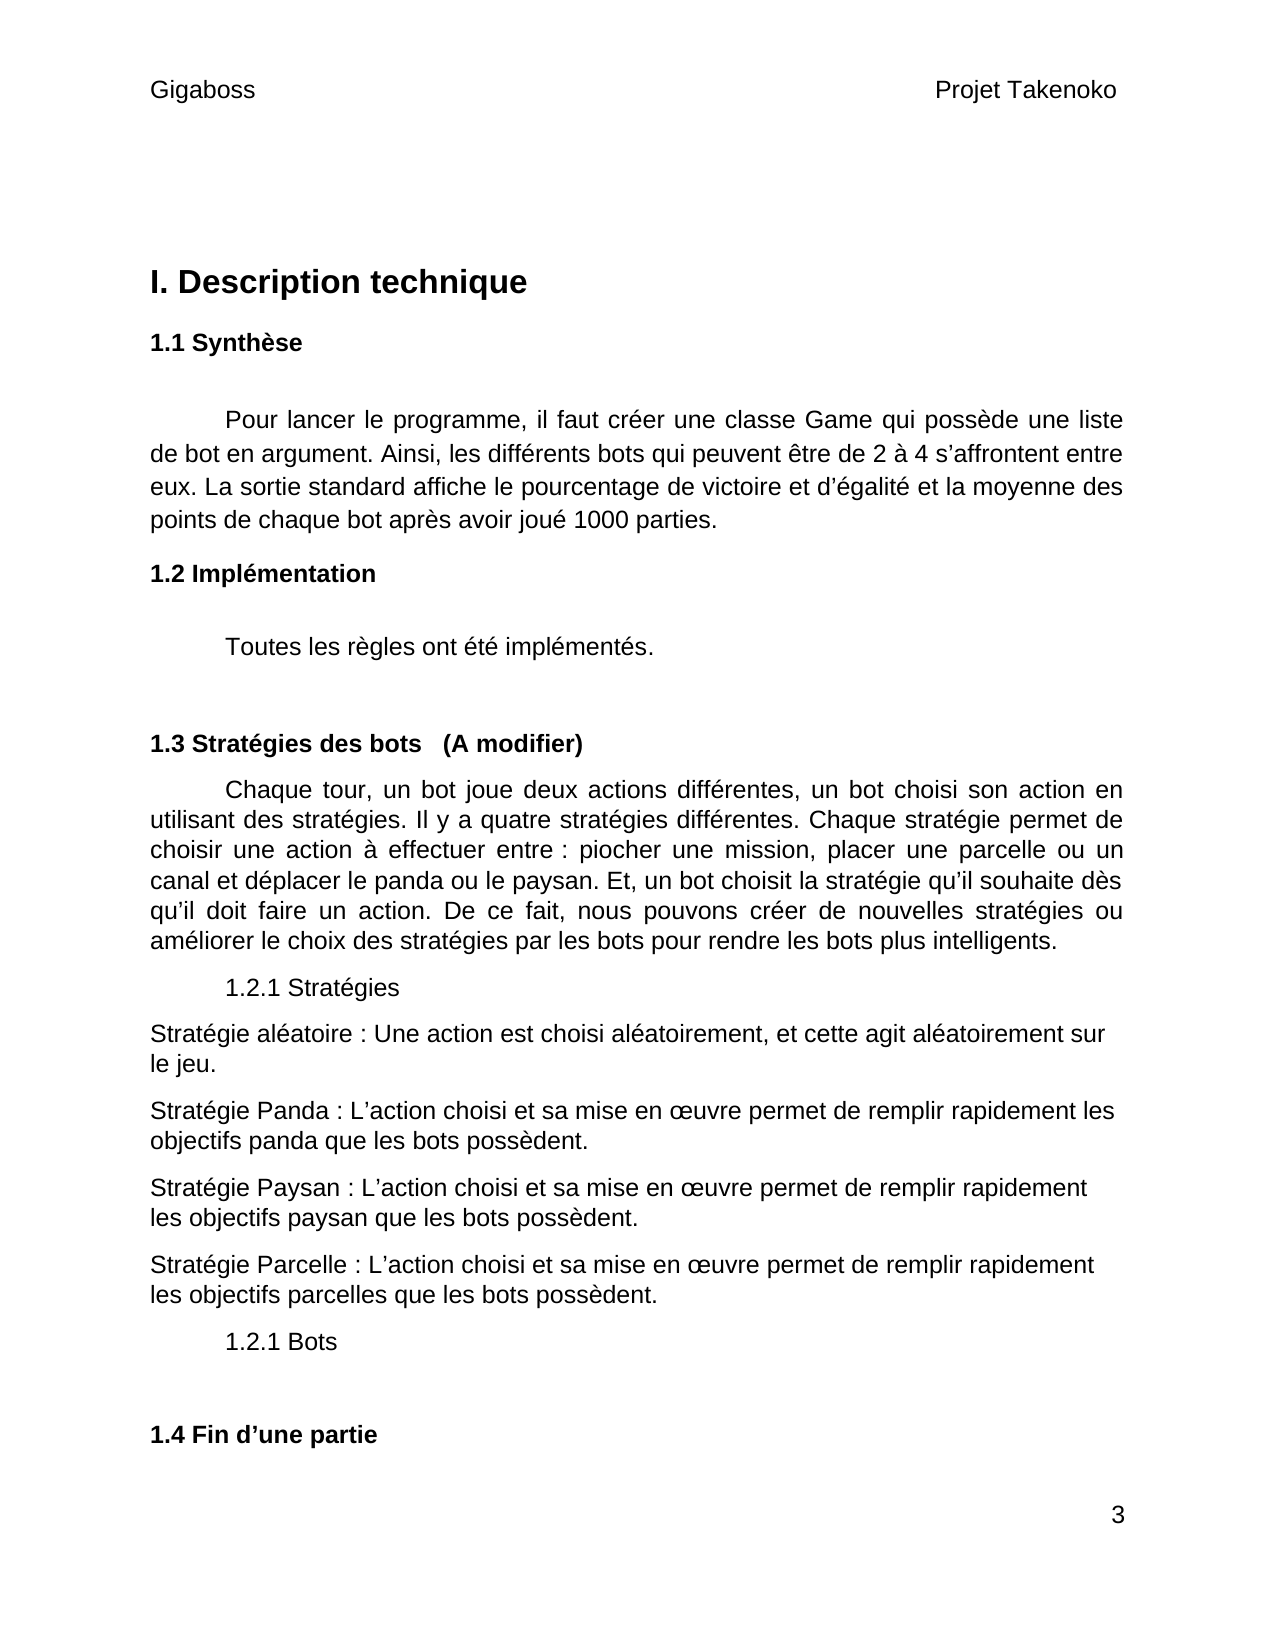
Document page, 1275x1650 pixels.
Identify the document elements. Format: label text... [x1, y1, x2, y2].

text 1.2 Implémentation [150, 558, 1125, 587]
text Chaque tour, un bot joue deux actions différentes, un bot choisi son action en utilisant des stratégies. Il y a quatre stratégies différentes. Chaque stratégie permet de choisir une action à effectuer entre : piocher une mission, placer une parcelle ou un canal et déplacer le panda ou le paysan. Et, un bot choisit la stratégie qu’il souhaite dès qu’il doit faire un action. De ce fait, nous pouvons créer de nouvelles stratégies ou améliorer le choix des stratégies par les bots pour rendre les bots plus intelligents. [150, 775, 1125, 954]
text 1.1 Synthèse [150, 327, 1125, 356]
text I. Description technique [150, 262, 989, 301]
text Stratégie Panda : L’action choisi et sa mise en œuvre permet de remplir rapidement les objectifs panda que les bots possèdent. [150, 1096, 1125, 1155]
text Toutes les règles ont été implémentés. [150, 632, 1125, 661]
text 1.4 Fin d’une partie [150, 1420, 1125, 1449]
text Pour lancer le programme, il faut créer une classe Game qui possède une liste de bot en argument. Ainsi, les différents bots qui peuvent être de 2 à 4 s’affrontent entre eux. La sortie standard affiche le pourcentage de victoire et d’égalité et la moyenne des points de chaque bot après avoir joué 1000 parties. [150, 401, 1125, 533]
text 1.3 Stratégies des bots (A modifier) [150, 728, 1125, 757]
text Stratégie aléatoire : Une action est choisi aléatoirement, et cette agit aléatoirement sur le jeu. [150, 1019, 1125, 1078]
text Stratégie Paysan : L’action choisi et sa mise en œuvre permet de remplir rapidement les objectifs paysan que les bots possèdent. [150, 1173, 1125, 1232]
text Stratégie Parcelle : L’action choisi et sa mise en œuvre permet de remplir rapidement les objectifs parcelles que les bots possèdent. [150, 1250, 1125, 1309]
text 1.2.1 Stratégies [150, 973, 1125, 1001]
text 1.2.1 Bots [150, 1327, 1125, 1356]
